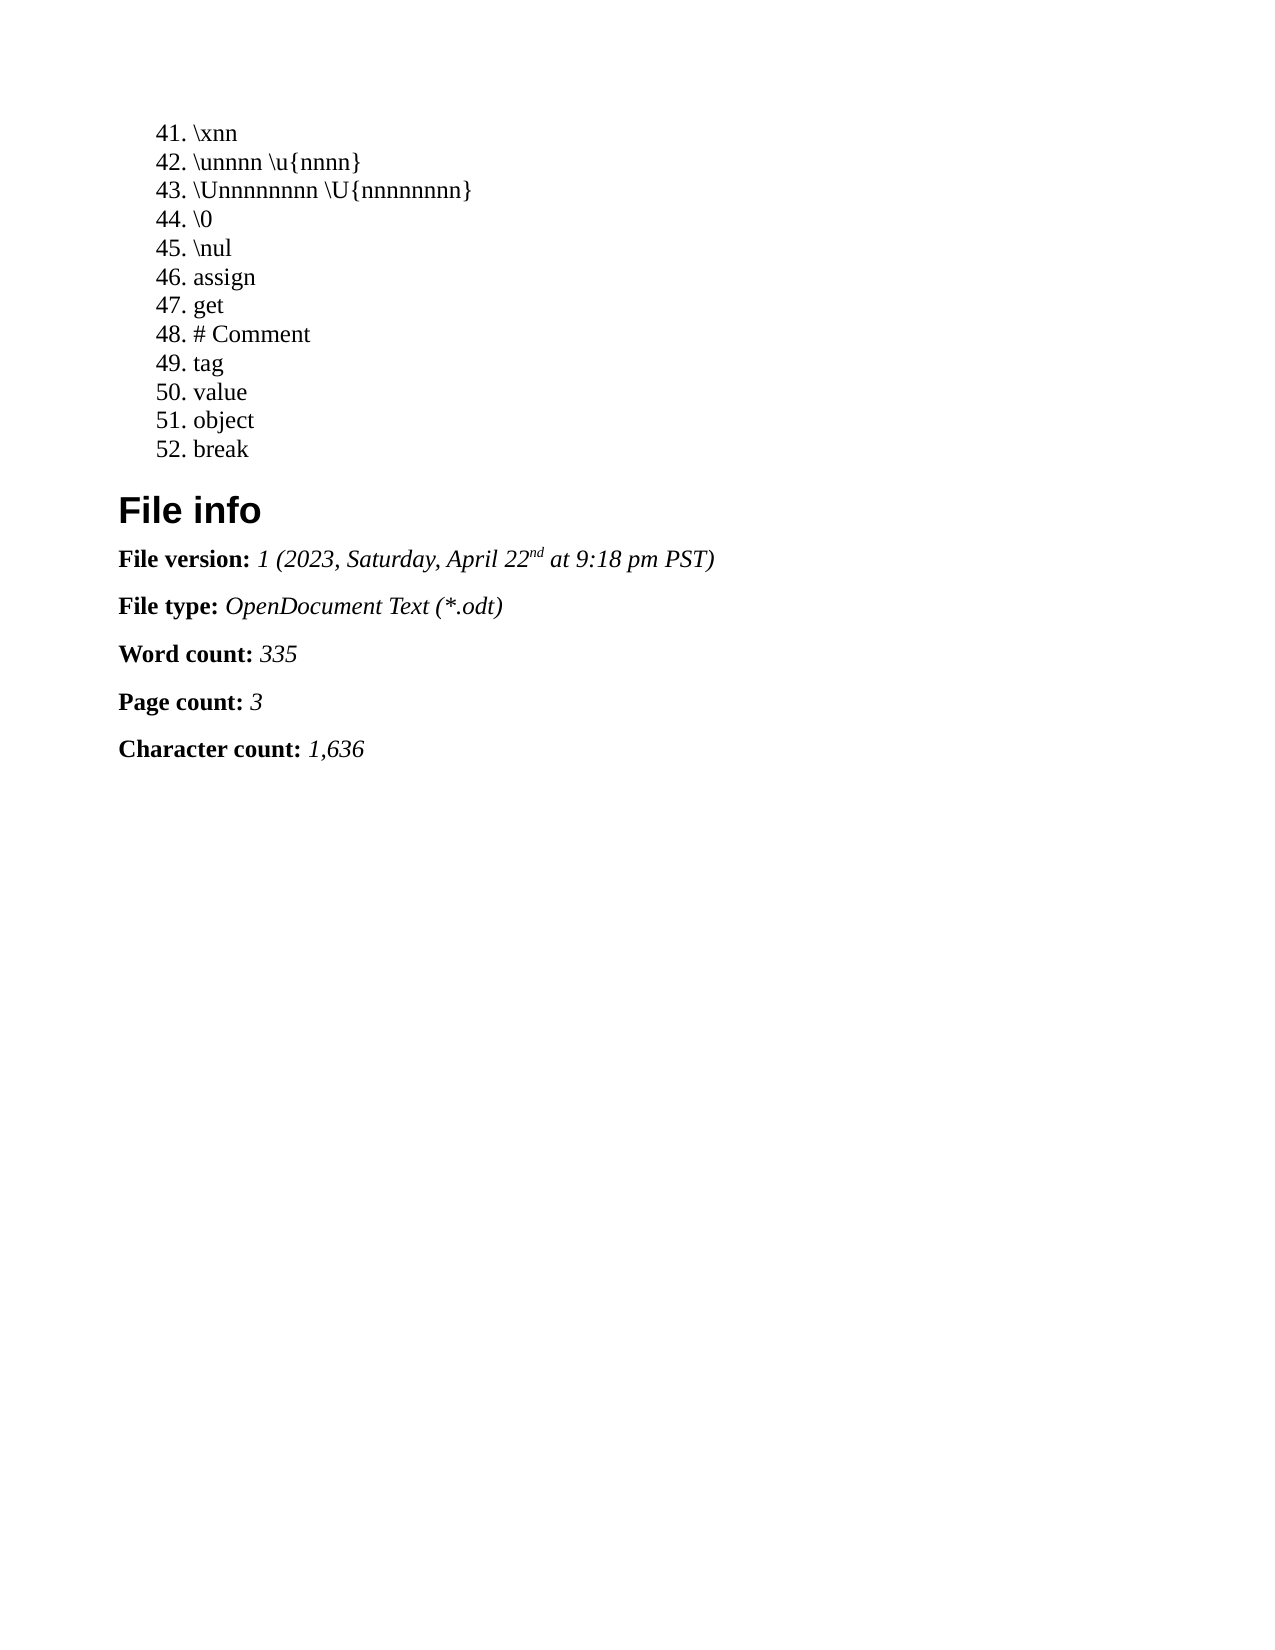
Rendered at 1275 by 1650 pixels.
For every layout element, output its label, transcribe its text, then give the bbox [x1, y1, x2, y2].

list get [156, 291, 1157, 319]
list object [156, 406, 1157, 434]
list # Comment [156, 319, 1157, 348]
text Character count: 1,636 [118, 734, 1157, 763]
text Word count: 335 [118, 639, 1157, 668]
list \0 [156, 204, 1157, 233]
list assign [156, 262, 1157, 291]
list \unnnn \u{nnnn} [156, 147, 1157, 176]
list tag [156, 348, 1157, 377]
subtitle File info [118, 488, 1157, 531]
list \Unnnnnnnn \U{nnnnnnnn} [156, 176, 1157, 204]
list \nul [156, 233, 1157, 262]
text File type: OpenDocument Text (*.odt) [118, 591, 1157, 620]
text Page count: 3 [118, 687, 1157, 715]
list \xnn [156, 118, 1157, 147]
list break [156, 434, 1157, 463]
list value [156, 377, 1157, 406]
text File version: 1 (2023, Saturday, April 22nd at 9:18 pm PST) [118, 544, 1157, 572]
